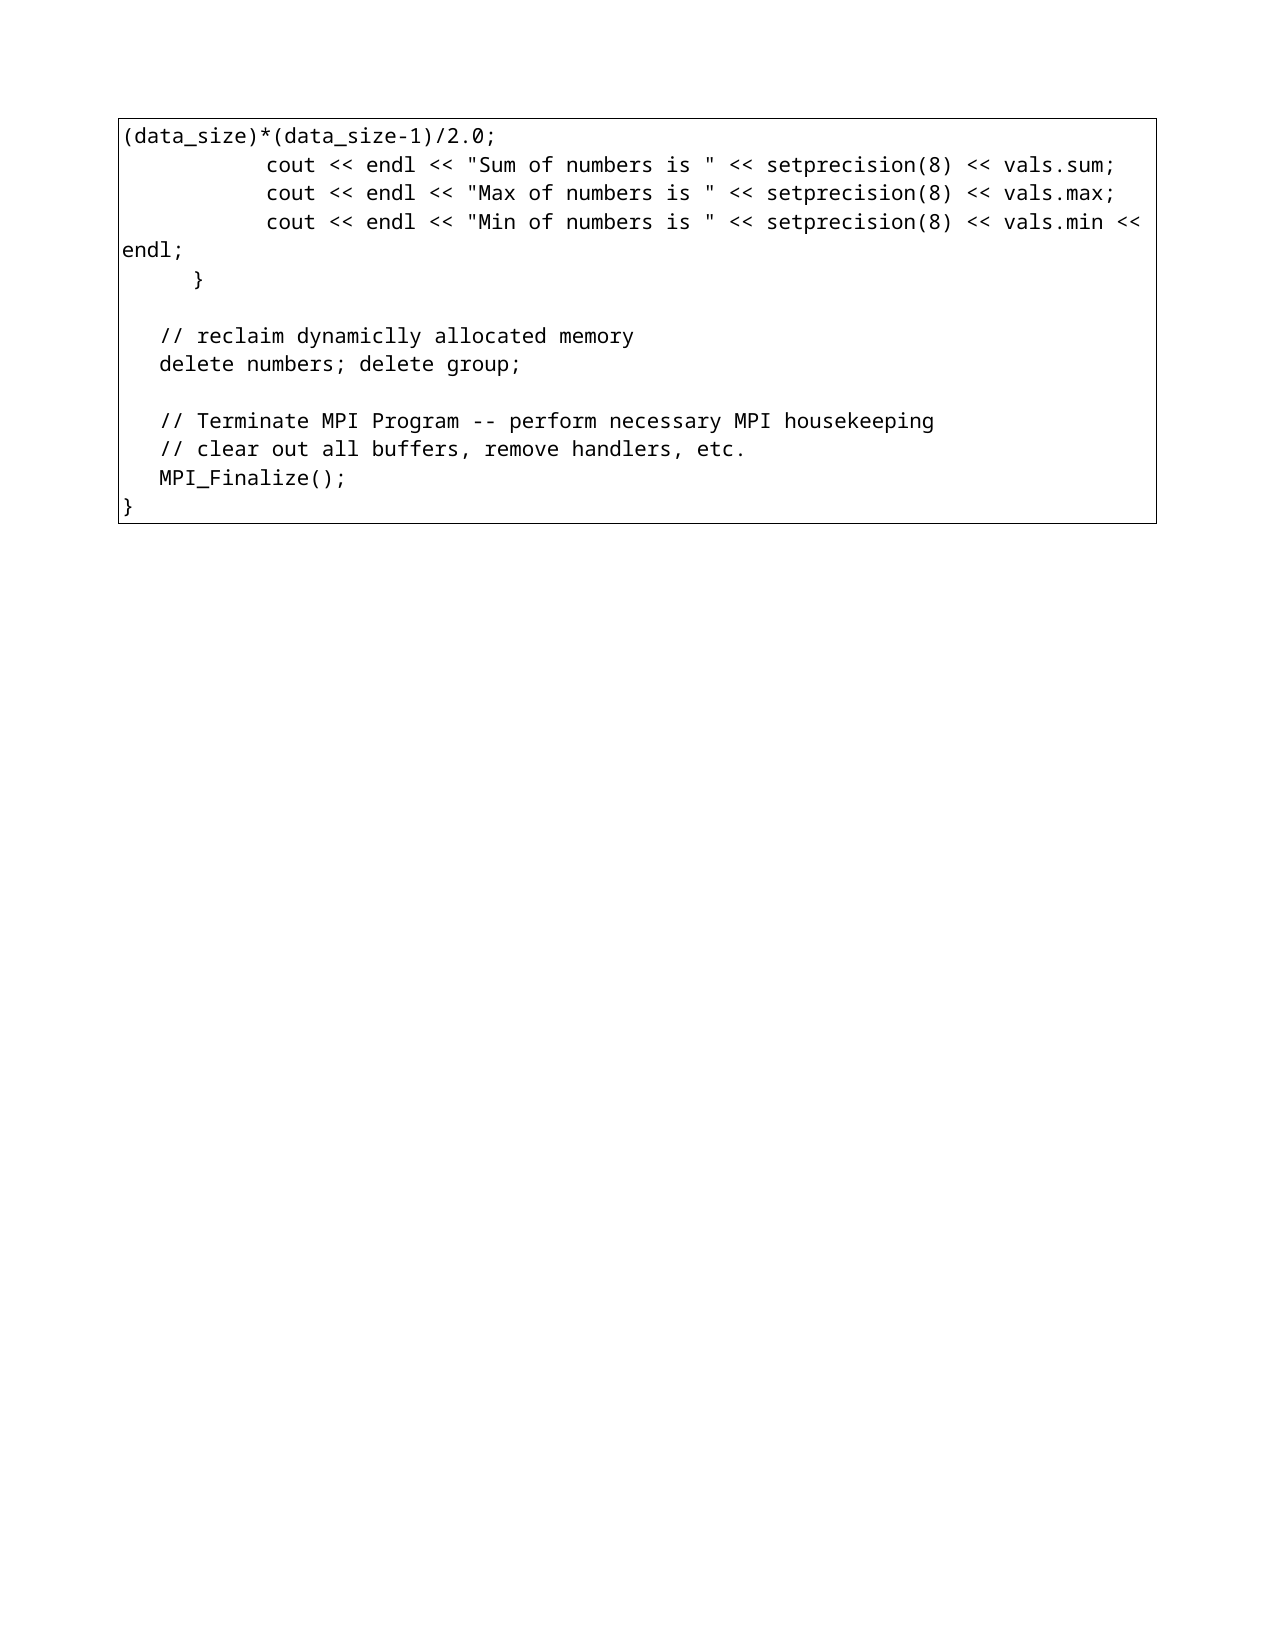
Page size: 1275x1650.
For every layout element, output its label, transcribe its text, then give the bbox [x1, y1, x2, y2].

text delete numbers; delete group; [119, 346, 1156, 378]
text cout << endl << "Max of numbers is " << setprecision(8) << vals.max; [119, 175, 1156, 203]
text cout << endl << "Min of numbers is " << setprecision(8) << vals.min << endl; [119, 203, 1156, 260]
text } [119, 488, 1156, 523]
text } [119, 260, 1156, 292]
text cout << endl << "Sum of numbers is " << setprecision(8) << vals.sum; [119, 147, 1156, 175]
text // clear out all buffers, remove handlers, etc. [119, 431, 1156, 459]
text // Terminate MPI Program -- perform necessary MPI housekeeping [119, 402, 1156, 431]
text // reclaim dynamiclly allocated memory [119, 317, 1156, 346]
text (data_size)*(data_size-1)/2.0; [119, 119, 1156, 147]
text MPI_Finalize(); [119, 459, 1156, 488]
